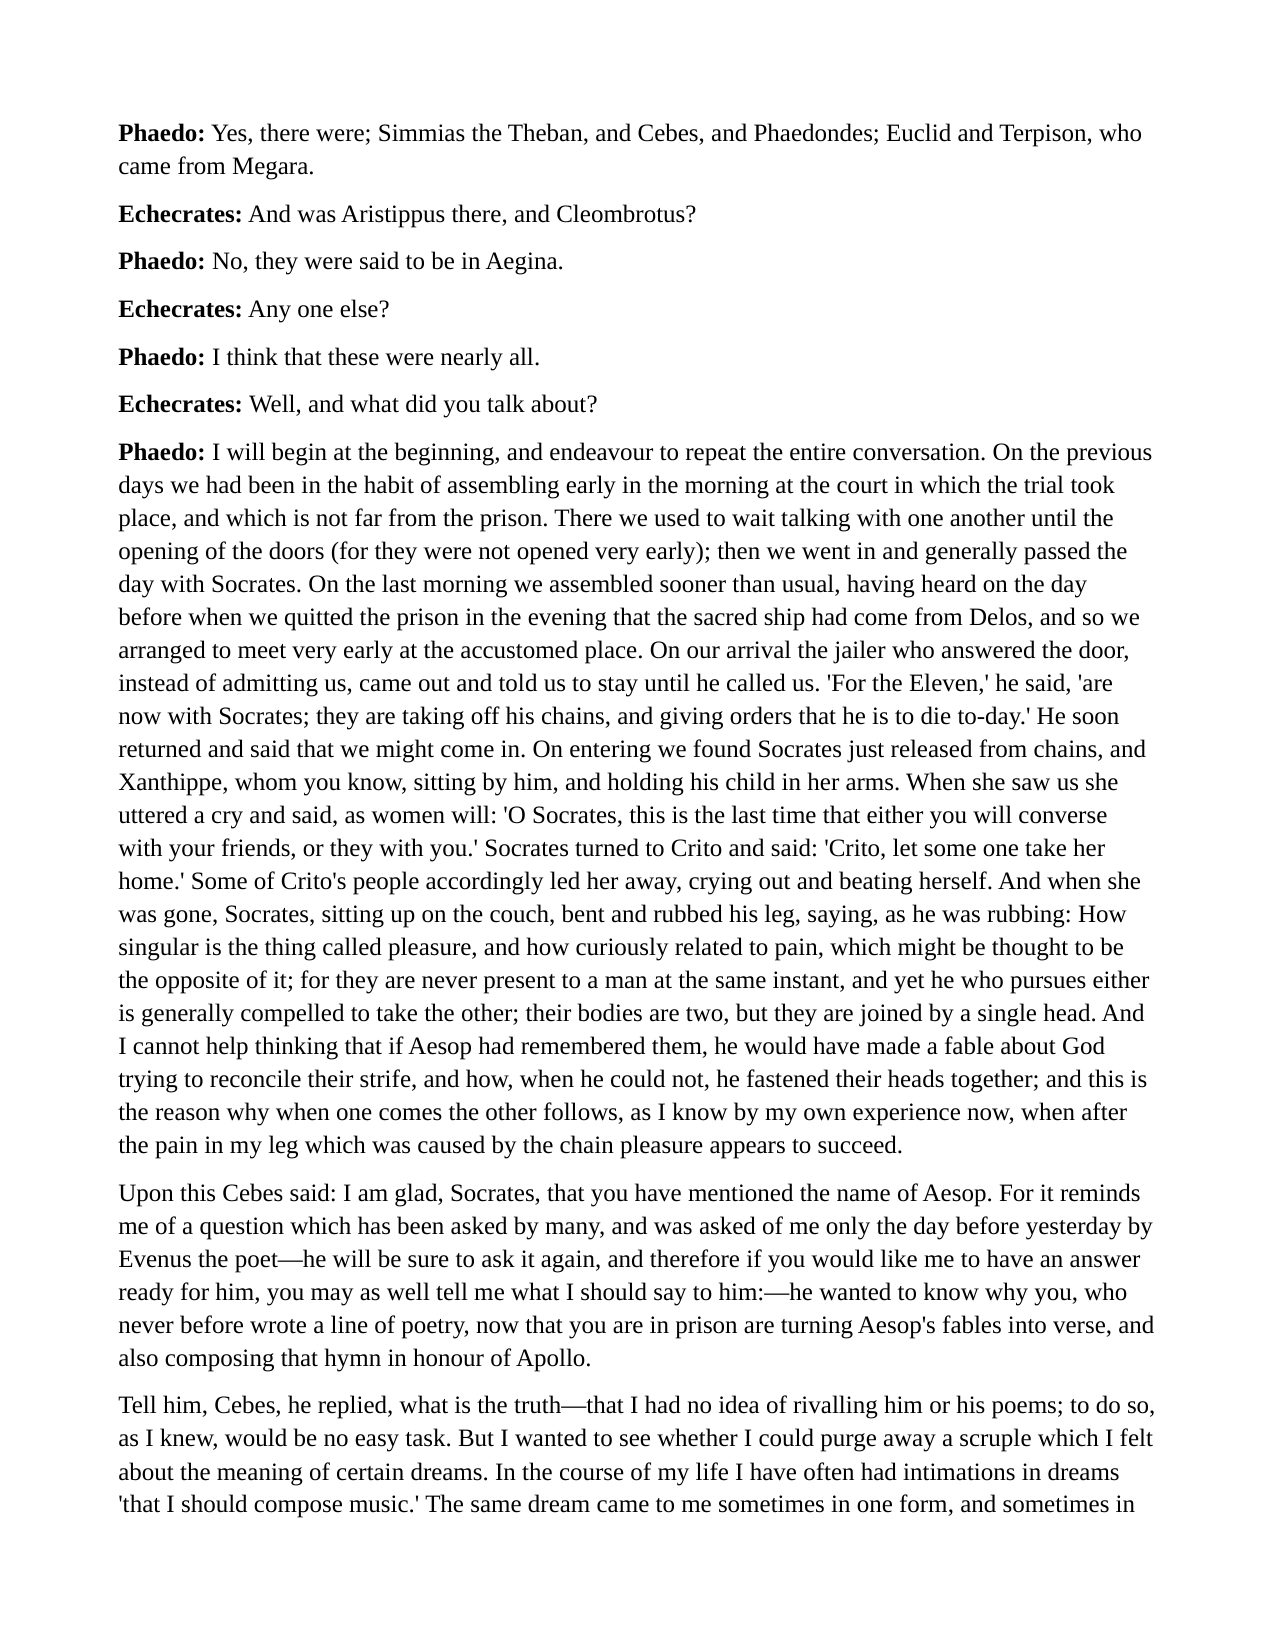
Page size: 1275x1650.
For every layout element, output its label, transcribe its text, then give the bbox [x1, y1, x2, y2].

text Phaedo: Yes, there were; Simmias the Theban, and Cebes, and Phaedondes; Euclid and Terpison, who came from Megara. [118, 118, 1157, 180]
text Phaedo: No, they were said to be in Aegina. [118, 246, 1157, 275]
text Echecrates: Any one else? [118, 294, 1157, 323]
text Phaedo: I will begin at the beginning, and endeavour to repeat the entire conversation. On the previous days we had been in the habit of assembling early in the morning at the court in which the trial took place, and which is not far from the prison. There we used to wait talking with one another until the opening of the doors (for they were not opened very early); then we went in and generally passed the day with Socrates. On the last morning we assembled sooner than usual, having heard on the day before when we quitted the prison in the evening that the sacred ship had come from Delos, and so we arranged to meet very early at the accustomed place. On our arrival the jailer who answered the door, instead of admitting us, came out and told us to stay until he called us. 'For the Eleven,' he said, 'are now with Socrates; they are taking off his chains, and giving orders that he is to die to-day.' He soon returned and said that we might come in. On entering we found Socrates just released from chains, and Xanthippe, whom you know, sitting by him, and holding his child in her arms. When she saw us she uttered a cry and said, as women will: 'O Socrates, this is the last time that either you will converse with your friends, or they with you.' Socrates turned to Crito and said: 'Crito, let some one take her home.' Some of Crito's people accordingly led her away, crying out and beating herself. And when she was gone, Socrates, sitting up on the couch, bent and rubbed his leg, saying, as he was rubbing: How singular is the thing called pleasure, and how curiously related to pain, which might be thought to be the opposite of it; for they are never present to a man at the same instant, and yet he who pursues either is generally compelled to take the other; their bodies are two, but they are joined by a single head. And I cannot help thinking that if Aesop had remembered them, he would have made a fable about God trying to reconcile their strife, and how, when he could not, he fastened their heads together; and this is the reason why when one comes the other follows, as I know by my own experience now, when after the pain in my leg which was caused by the chain pleasure appears to succeed. [118, 437, 1157, 1159]
text Tell him, Cebes, he replied, what is the truth—that I had no idea of rivalling him or his poems; to do so, as I knew, would be no easy task. But I wanted to see whether I could purge away a scruple which I felt about the meaning of certain dreams. In the course of my life I have often had intimations in dreams 'that I should compose music.' The same dream came to me sometimes in one form, and sometimes in [118, 1391, 1157, 1518]
text Echecrates: And was Aristippus there, and Cleombrotus? [118, 199, 1157, 227]
text Phaedo: I think that these were nearly all. [118, 342, 1157, 370]
text Upon this Cebes said: I am glad, Socrates, that you have mentioned the name of Aesop. For it reminds me of a question which has been asked by many, and was asked of me only the day before yesterday by Evenus the poet—he will be sure to ask it again, and therefore if you would like me to have an answer ready for him, you may as well tell me what I should say to him:—he wanted to know why you, who never before wrote a line of poetry, now that you are in prison are turning Aesop's fables into verse, and also composing that hymn in honour of Apollo. [118, 1178, 1157, 1372]
text Echecrates: Well, and what did you talk about? [118, 389, 1157, 418]
